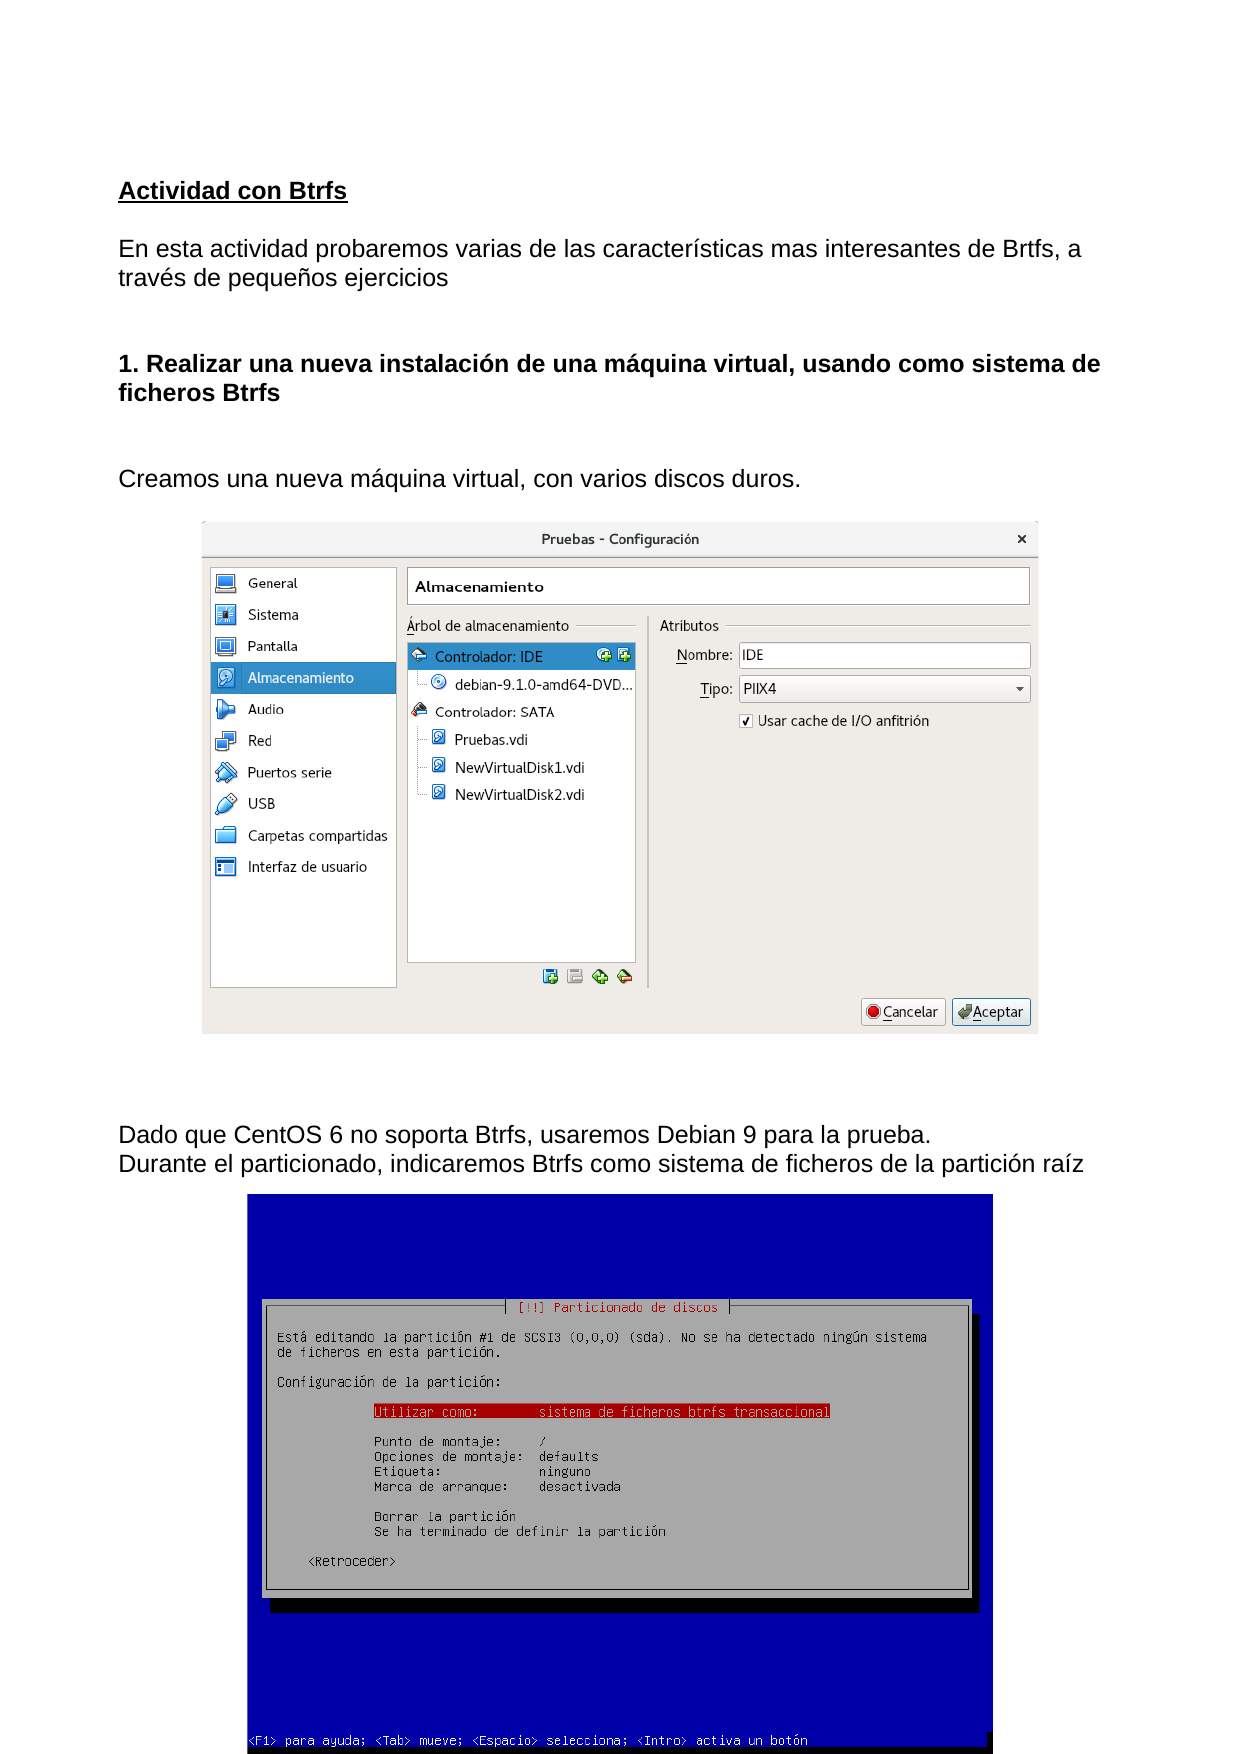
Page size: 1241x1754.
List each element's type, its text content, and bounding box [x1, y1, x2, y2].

text En esta actividad probaremos varias de las características mas interesantes de Brtfs, a través de pequeños ejercicios [118, 234, 1122, 291]
picture [247, 1194, 993, 1754]
text Creamos una nueva máquina virtual, con varios discos duros. [118, 464, 1122, 493]
picture [201, 521, 1039, 1034]
text Actividad con Btrfs [118, 176, 1122, 205]
text Dado que CentOS 6 no soporta Btrfs, usaremos Debian 9 para la prueba. Durante el particionado, indicaremos Btrfs como sistema de ficheros de la partición raíz [118, 1092, 1122, 1178]
text 1. Realizar una nueva instalación de una máquina virtual, usando como sistema de ficheros Btrfs [118, 349, 1122, 406]
